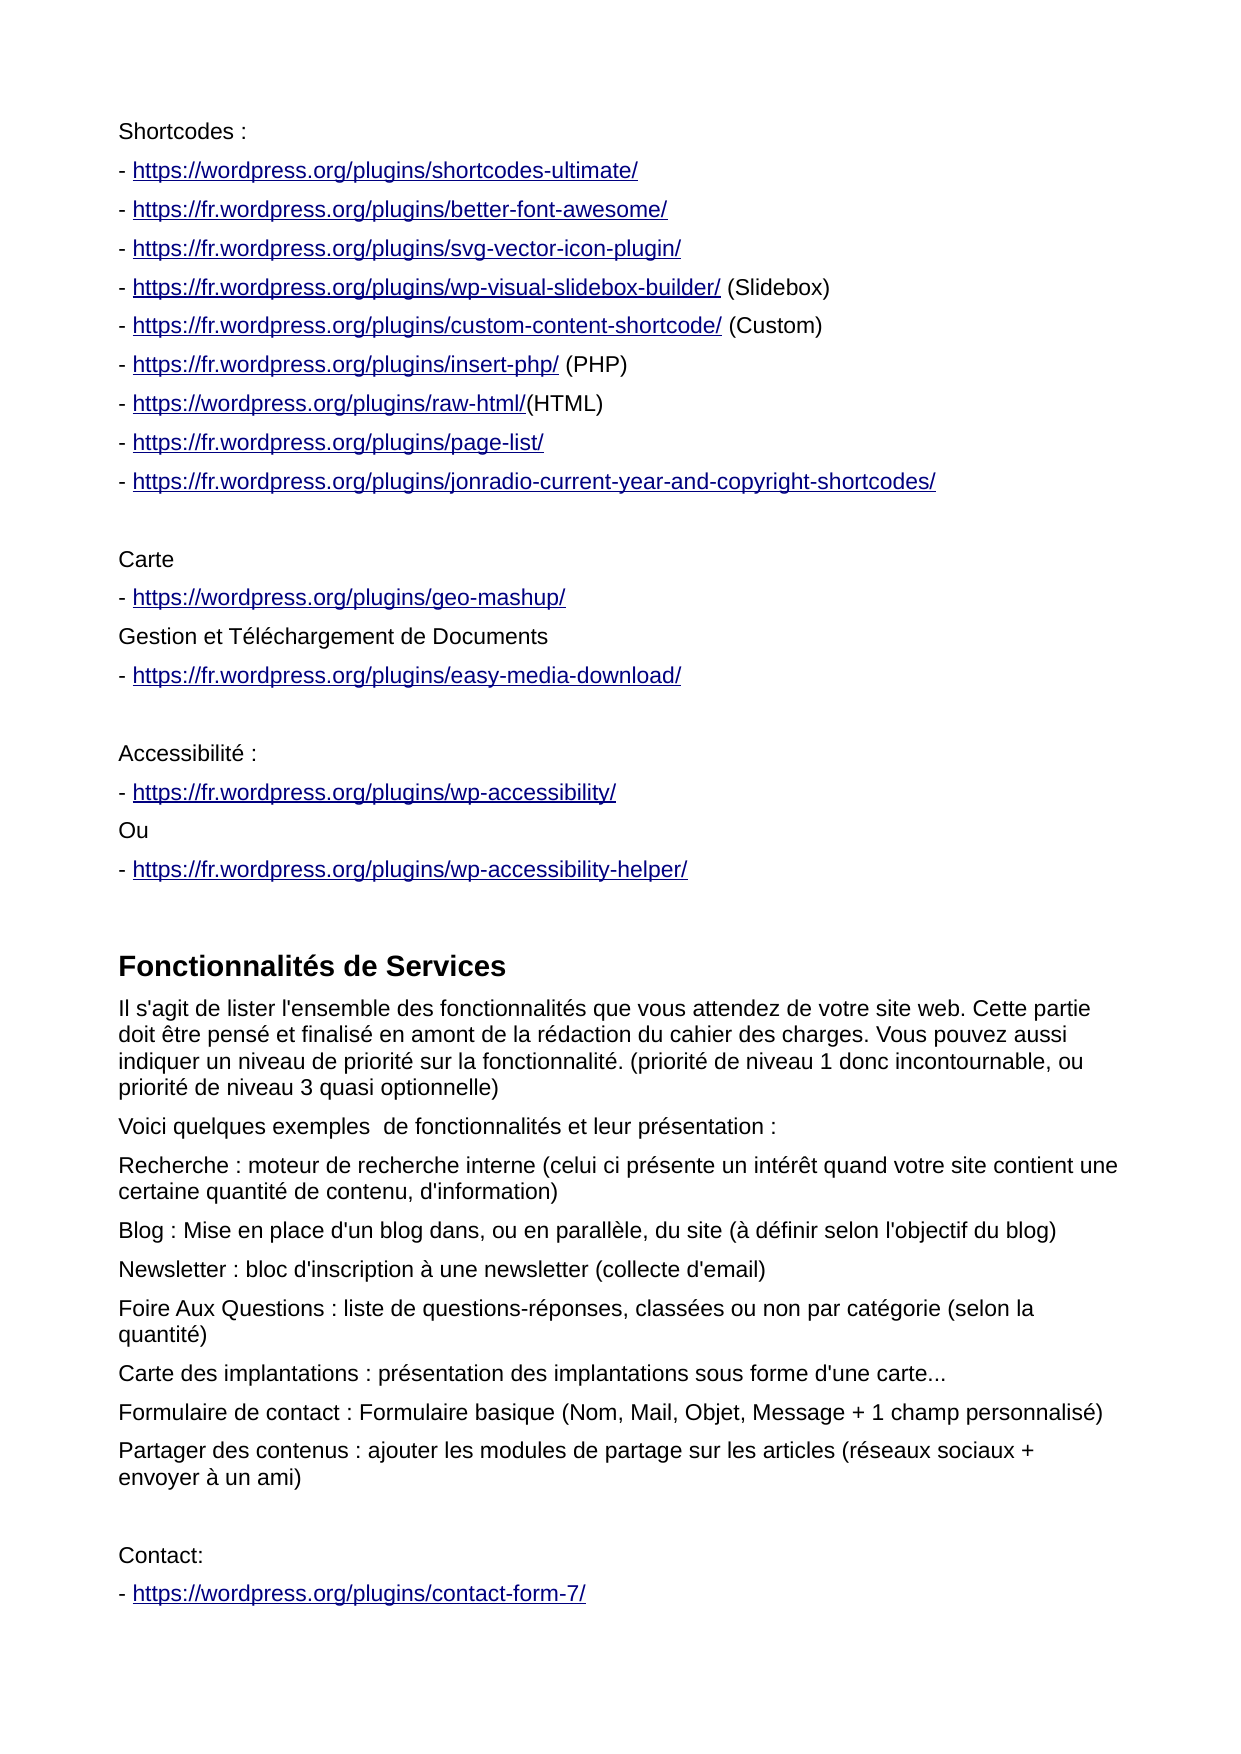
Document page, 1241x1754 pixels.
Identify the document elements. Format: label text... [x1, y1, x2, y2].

text - https://fr.wordpress.org/plugins/wp-accessibility/ [118, 779, 1122, 805]
text - https://wordpress.org/plugins/geo-mashup/ [118, 584, 1122, 611]
text - https://wordpress.org/plugins/contact-form-7/ [118, 1580, 1122, 1607]
text Voici quelques exemples de fonctionnalités et leur présentation : [118, 1113, 1122, 1139]
text - https://fr.wordpress.org/plugins/custom-content-shortcode/ (Custom) [118, 312, 1122, 339]
text Il s'agit de lister l'ensemble des fonctionnalités que vous attendez de votre site web. Cette partie doit être pensé et finalisé en amont de la rédaction du cahier des charges. Vous pouvez aussi indiquer un niveau de priorité sur la fonctionnalité. (priorité de niveau 1 donc incontournable, ou priorité de niveau 3 quasi optionnelle) [118, 995, 1122, 1100]
text - https://wordpress.org/plugins/raw-html/(HTML) [118, 390, 1122, 416]
text Gestion et Téléchargement de Documents [118, 623, 1122, 649]
subtitle Fonctionnalités de Services [118, 949, 1122, 982]
text - https://fr.wordpress.org/plugins/jonradio-current-year-and-copyright-shortcodes/ [118, 468, 1122, 494]
text - https://fr.wordpress.org/plugins/wp-accessibility-helper/ [118, 856, 1122, 883]
text Contact: [118, 1542, 1122, 1568]
text - https://fr.wordpress.org/plugins/insert-php/ (PHP) [118, 351, 1122, 378]
text Newsletter : bloc d'inscription à une newsletter (collecte d'email) [118, 1256, 1122, 1282]
text Shortcodes : [118, 118, 1122, 144]
text - https://fr.wordpress.org/plugins/page-list/ [118, 429, 1122, 455]
text - https://fr.wordpress.org/plugins/svg-vector-icon-plugin/ [118, 235, 1122, 261]
text - https://fr.wordpress.org/plugins/easy-media-download/ [118, 662, 1122, 688]
text - https://fr.wordpress.org/plugins/wp-visual-slidebox-builder/ (Slidebox) [118, 273, 1122, 300]
text Foire Aux Questions : liste de questions-réponses, classées ou non par catégorie (selon la quantité) [118, 1294, 1122, 1347]
text Carte des implantations : présentation des implantations sous forme d'une carte... [118, 1360, 1122, 1386]
text Formulaire de contact : Formulaire basique (Nom, Mail, Objet, Message + 1 champ personnalisé) [118, 1399, 1122, 1425]
text Blog : Mise en place d'un blog dans, ou en parallèle, du site (à définir selon l'objectif du blog) [118, 1217, 1122, 1243]
text Accessibilité : [118, 740, 1122, 766]
text - https://wordpress.org/plugins/shortcodes-ultimate/ [118, 157, 1122, 183]
text Carte [118, 546, 1122, 572]
text Partager des contenus : ajouter les modules de partage sur les articles (réseaux sociaux + envoyer à un ami) [118, 1437, 1122, 1490]
text Ou [118, 817, 1122, 844]
text Recherche : moteur de recherche interne (celui ci présente un intérêt quand votre site contient une certaine quantité de contenu, d'information) [118, 1152, 1122, 1204]
text - https://fr.wordpress.org/plugins/better-font-awesome/ [118, 196, 1122, 222]
